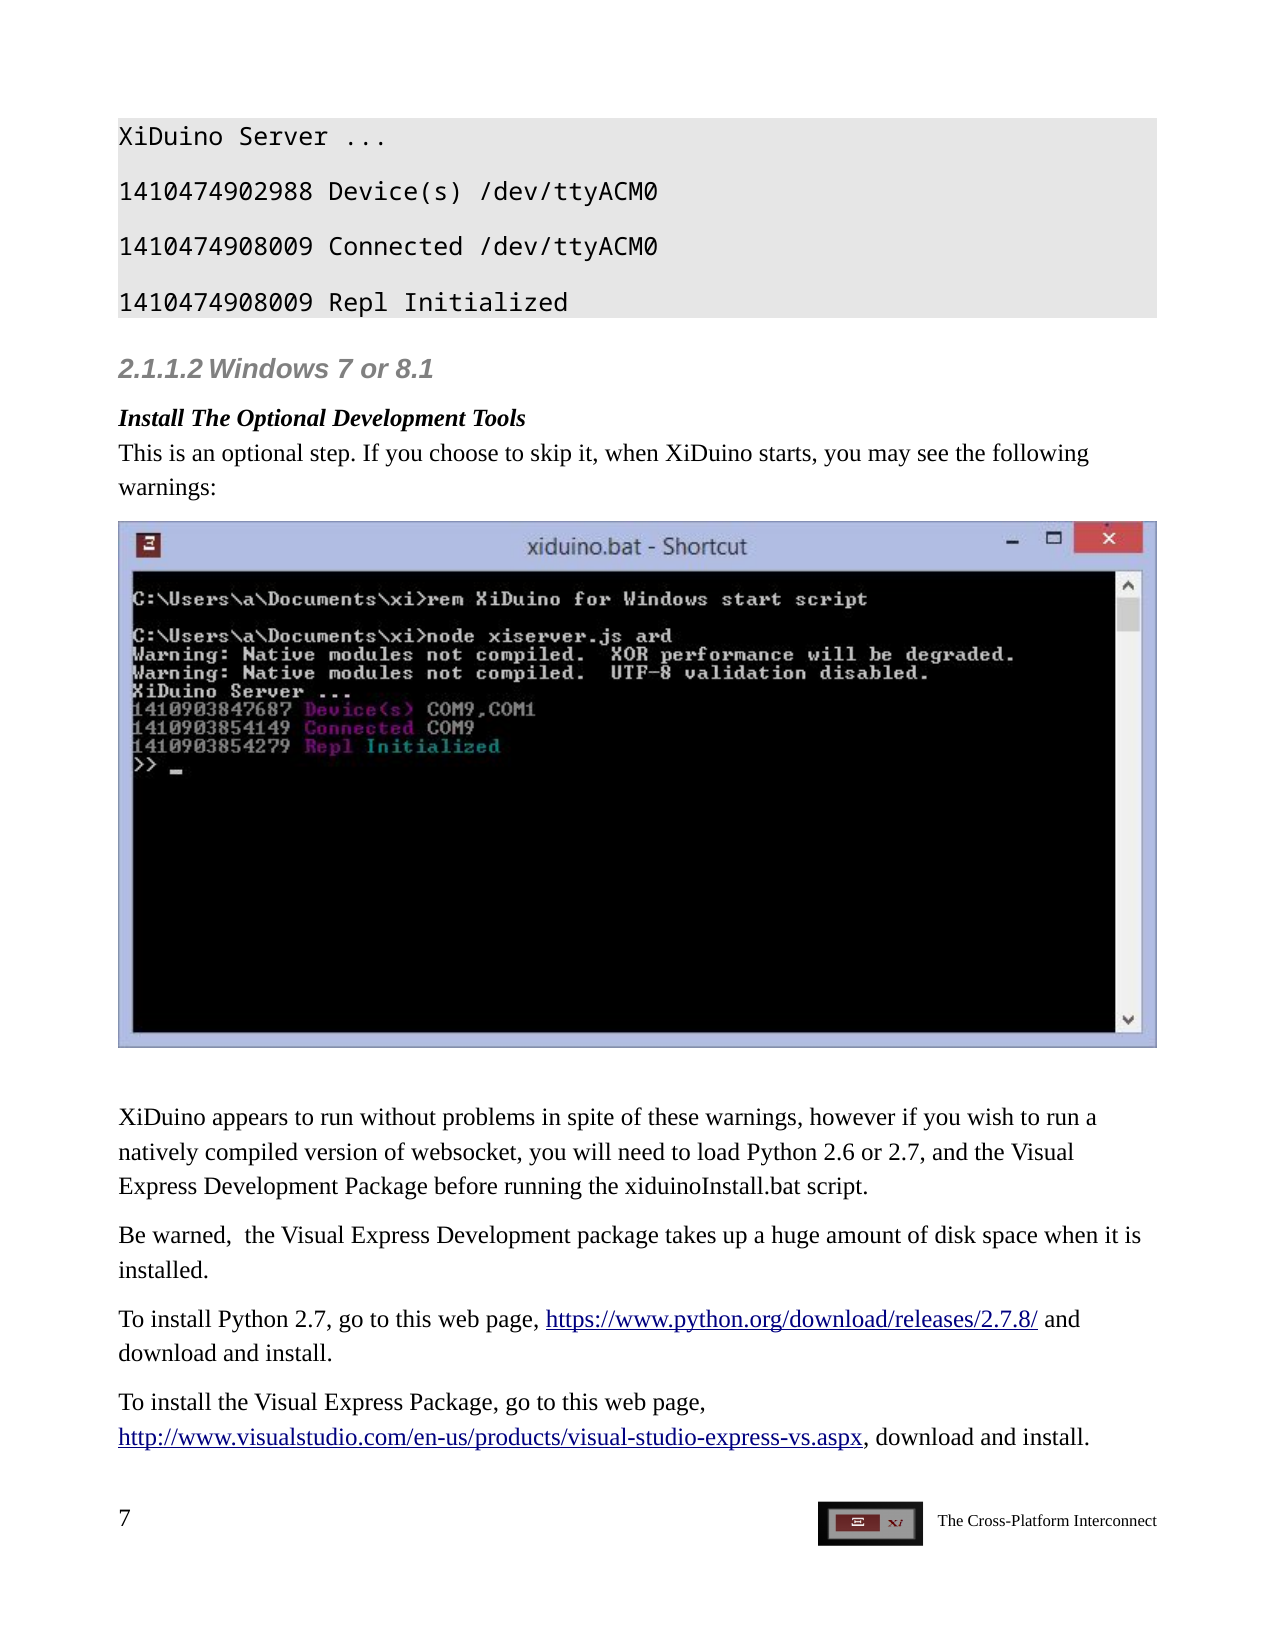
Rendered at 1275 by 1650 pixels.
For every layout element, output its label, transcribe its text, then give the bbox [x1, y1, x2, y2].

text 1410474908009 Repl Initialized [118, 284, 1157, 318]
picture [817, 1501, 924, 1546]
text To install Python 2.7, go to this web page, https://www.python.org/download/releases/2.7.8/ and download and install. [118, 1304, 1157, 1367]
text XiDuino appears to run without problems in spite of these warnings, however if you wish to run a natively compiled version of websocket, you will need to load Python 2.6 or 2.7, and the Visual Express Development Package before running the xiduinoInstall.bat script. [118, 1102, 1157, 1200]
text 1410474908009 Connected /dev/ttyACM0 [118, 229, 1157, 263]
text Be warned, the Visual Express Development package takes up a huge amount of disk space when it is installed. [118, 1220, 1157, 1283]
subtitle Windows 7 or 8.1 [118, 352, 1157, 384]
subtitle Install The Optional Development Tools [118, 403, 1157, 431]
text To install the Visual Express Package, go to this web page, http://www.visualstudio.com/en-us/products/visual-studio-express-vs.aspx, download and install. [118, 1387, 1157, 1451]
text XiDuino Server ... [118, 118, 1157, 152]
text 1410474902988 Device(s) /dev/ttyACM0 [118, 173, 1157, 208]
text This is an optional step. If you choose to skip it, when XiDuino starts, you may see the following warnings: [118, 438, 1157, 501]
picture [118, 521, 1157, 1048]
